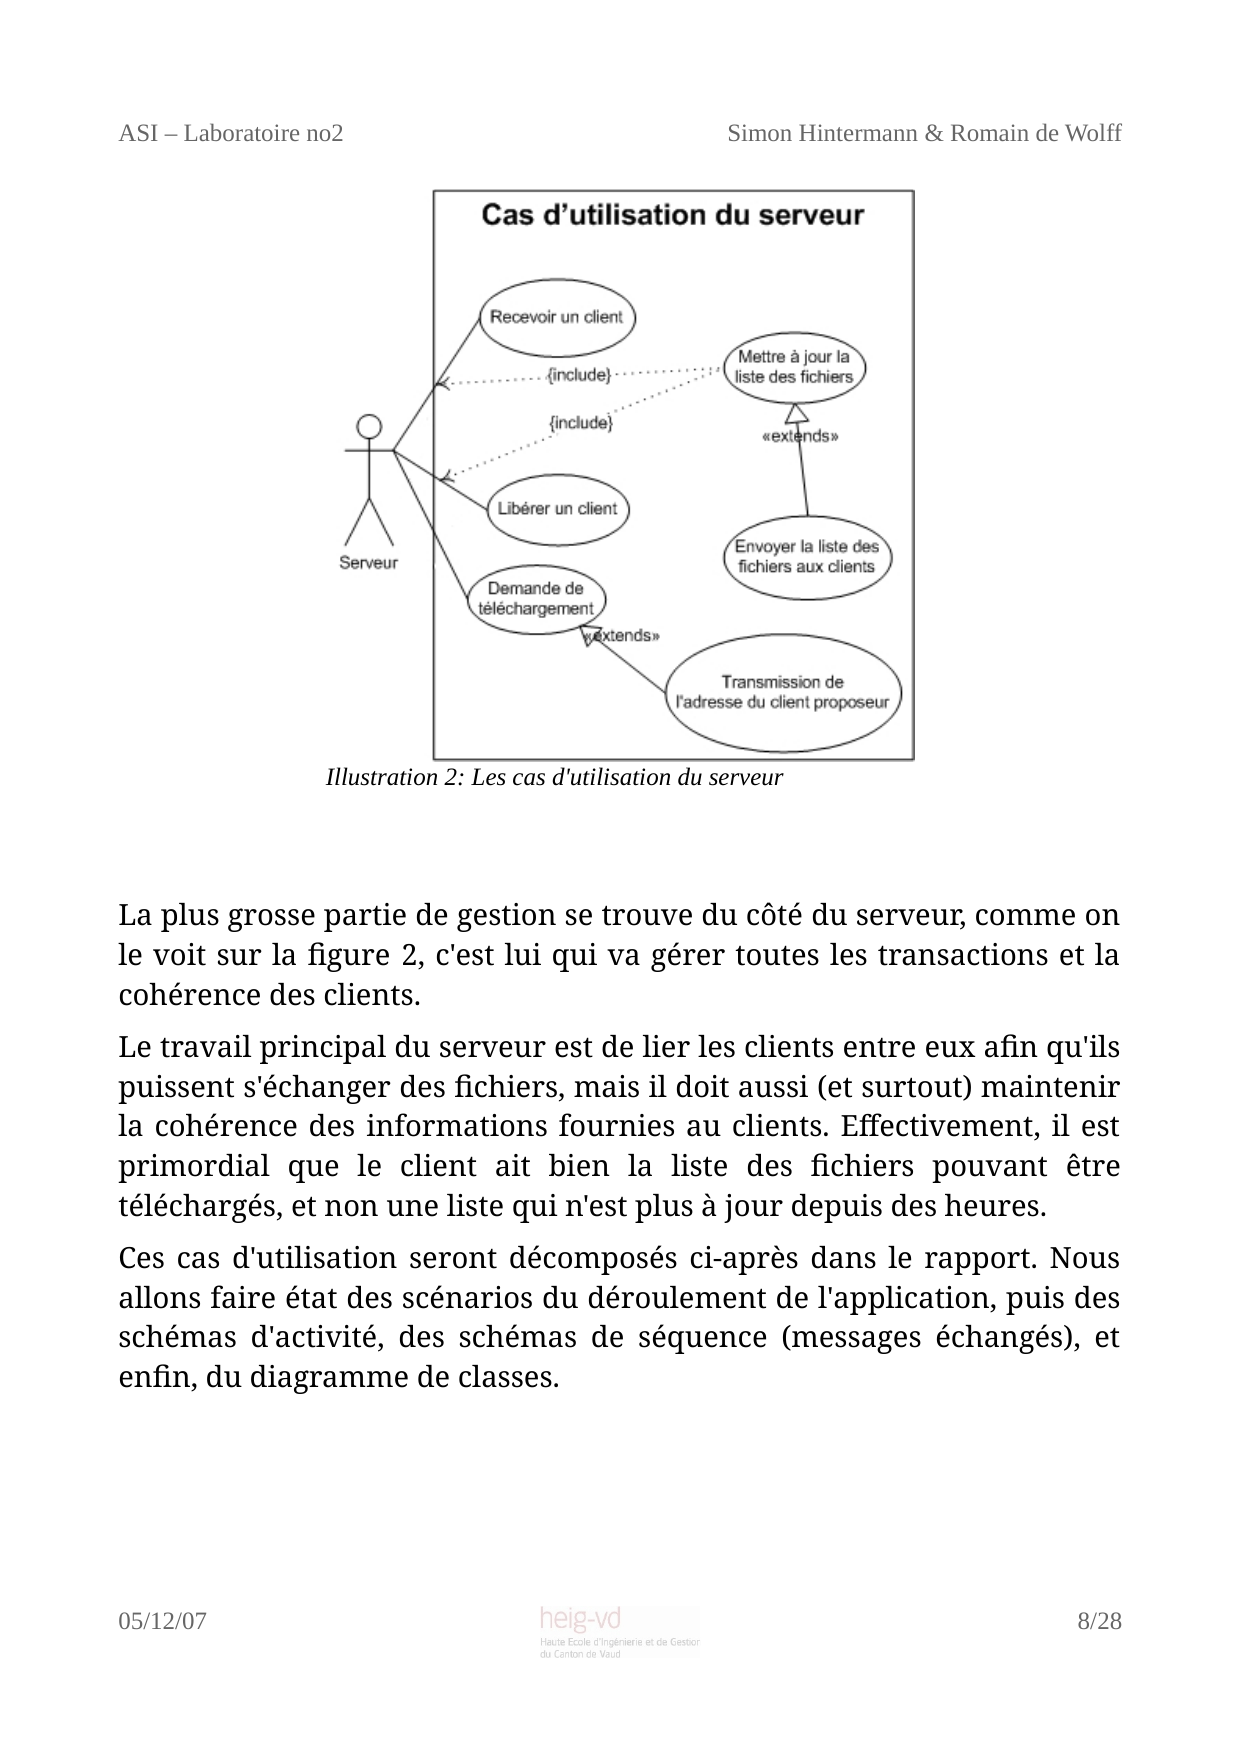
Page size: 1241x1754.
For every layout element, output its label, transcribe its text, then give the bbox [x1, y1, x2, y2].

text Ces cas d'utilisation seront décomposés ci-après dans le rapport. Nous allons faire état des scénarios du déroulement de l'application, puis des schémas d'activité, des schémas de séquence (messages échangés), et enfin, du diagramme de classes. [118, 1237, 1122, 1396]
picture [540, 1606, 700, 1658]
text Le travail principal du serveur est de lier les clients entre eux afin qu'ils puissent s'échanger des fichiers, mais il doit aussi (et surtout) maintenir la cohérence des informations fournies au clients. Effectivement, il est primordial que le client ait bien la liste des fichiers pouvant être téléchargés, et non une liste qui n'est plus à jour depuis des heures. [118, 1026, 1122, 1225]
text La plus grosse partie de gestion se trouve du côté du serveur, comme on le voit sur la figure 2, c'est lui qui va gérer toutes les transactions et la cohérence des clients. [118, 895, 1122, 1014]
text Illustration 2: Les cas d'utilisation du serveur [326, 762, 915, 790]
picture [325, 189, 915, 762]
